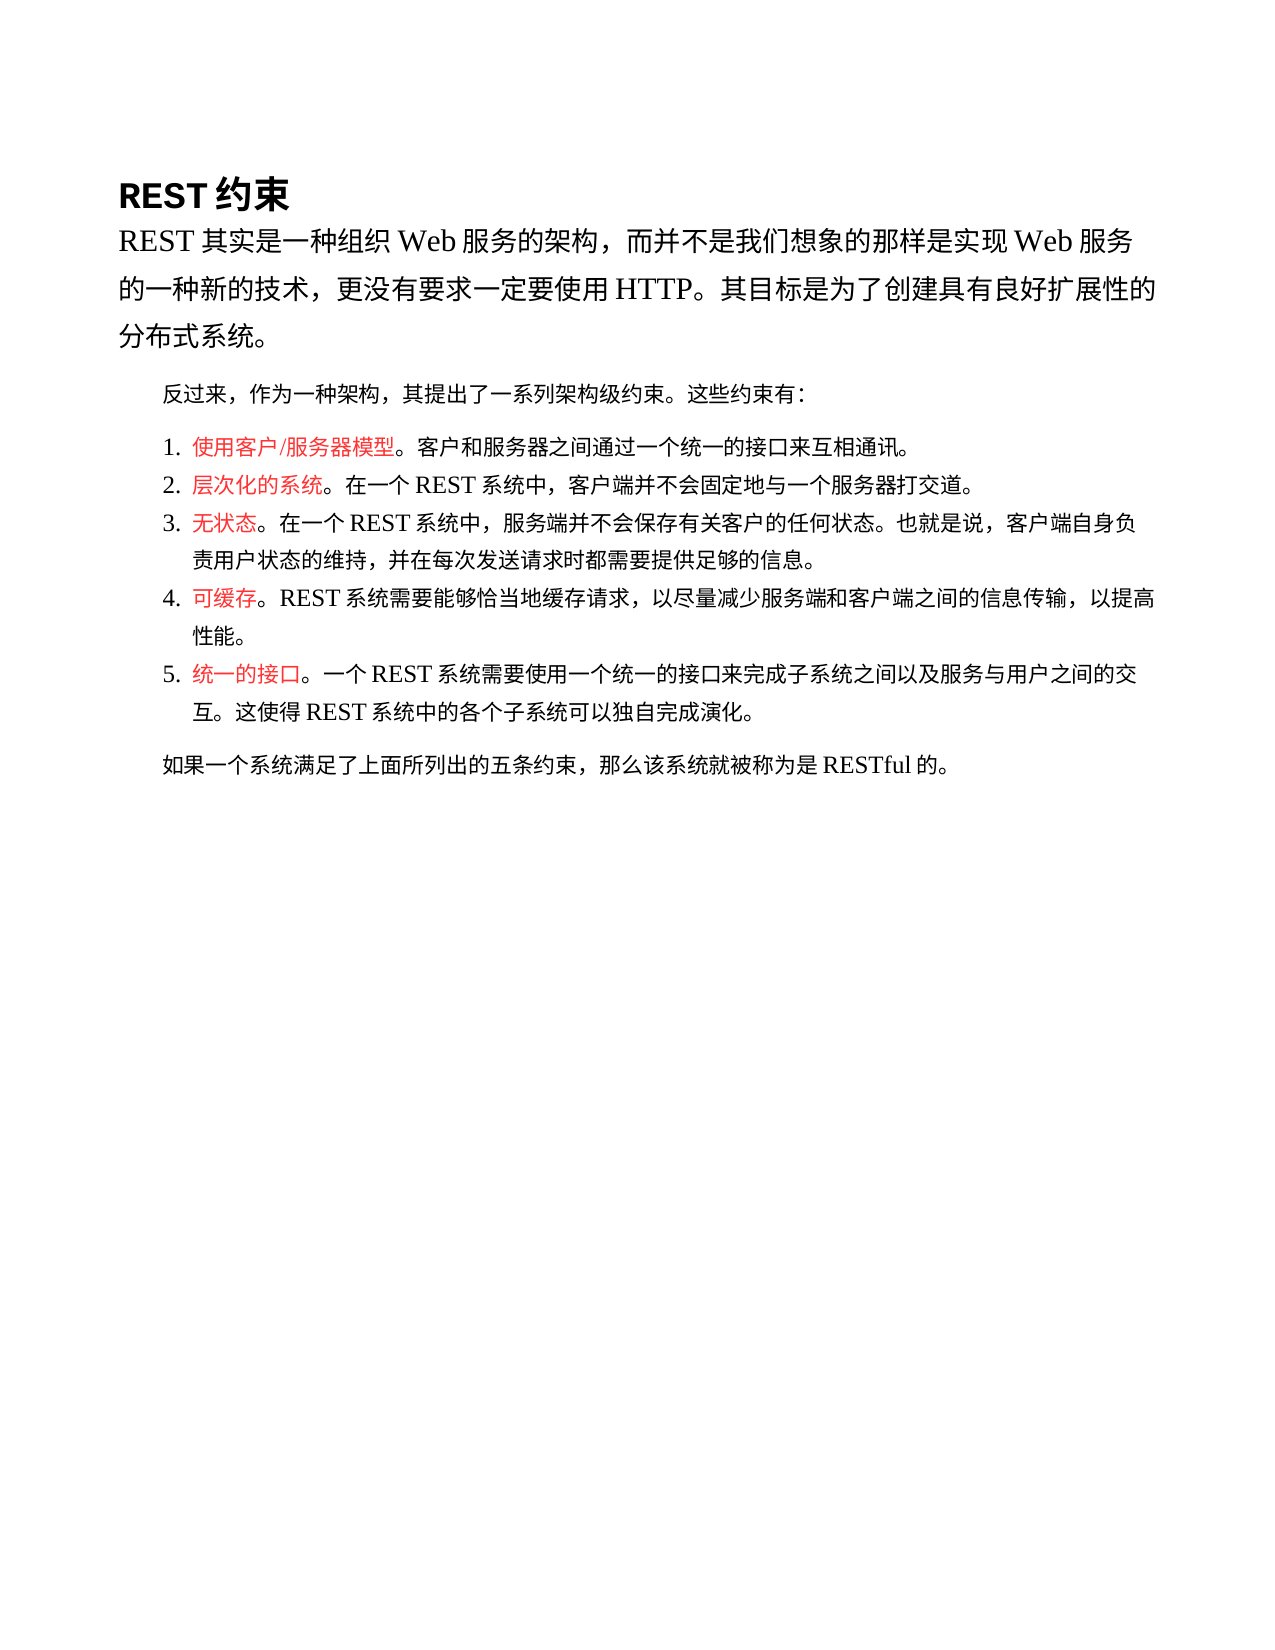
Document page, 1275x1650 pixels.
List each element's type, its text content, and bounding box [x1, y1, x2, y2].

text REST约束 [118, 165, 1157, 220]
text REST其实是一种组织Web服务的架构，而并不是我们想象的那样是实现Web服务的一种新的技术，更没有要求一定要使用HTTP。其目标是为了创建具有良好扩展性的分布式系统。 [118, 220, 1157, 355]
list 统一的接口。一个REST系统需要使用一个统一的接口来完成子系统之间以及服务与用户之间的交互。这使得REST系统中的各个子系统可以独自完成演化。 [162, 657, 1157, 727]
text 如果一个系统满足了上面所列出的五条约束，那么该系统就被称为是RESTful的。 [118, 748, 1157, 779]
text 反过来，作为一种架构，其提出了一系列架构级约束。这些约束有： [118, 377, 1157, 409]
list 无状态。在一个REST系统中，服务端并不会保存有关客户的任何状态。也就是说，客户端自身负责用户状态的维持，并在每次发送请求时都需要提供足够的信息。 [162, 506, 1157, 575]
list 可缓存。REST系统需要能够恰当地缓存请求，以尽量减少服务端和客户端之间的信息传输，以提高性能。 [162, 581, 1157, 651]
list 使用客户/服务器模型。客户和服务器之间通过一个统一的接口来互相通讯。 [162, 430, 1157, 461]
list 层次化的系统。在一个REST系统中，客户端并不会固定地与一个服务器打交道。 [162, 468, 1157, 499]
